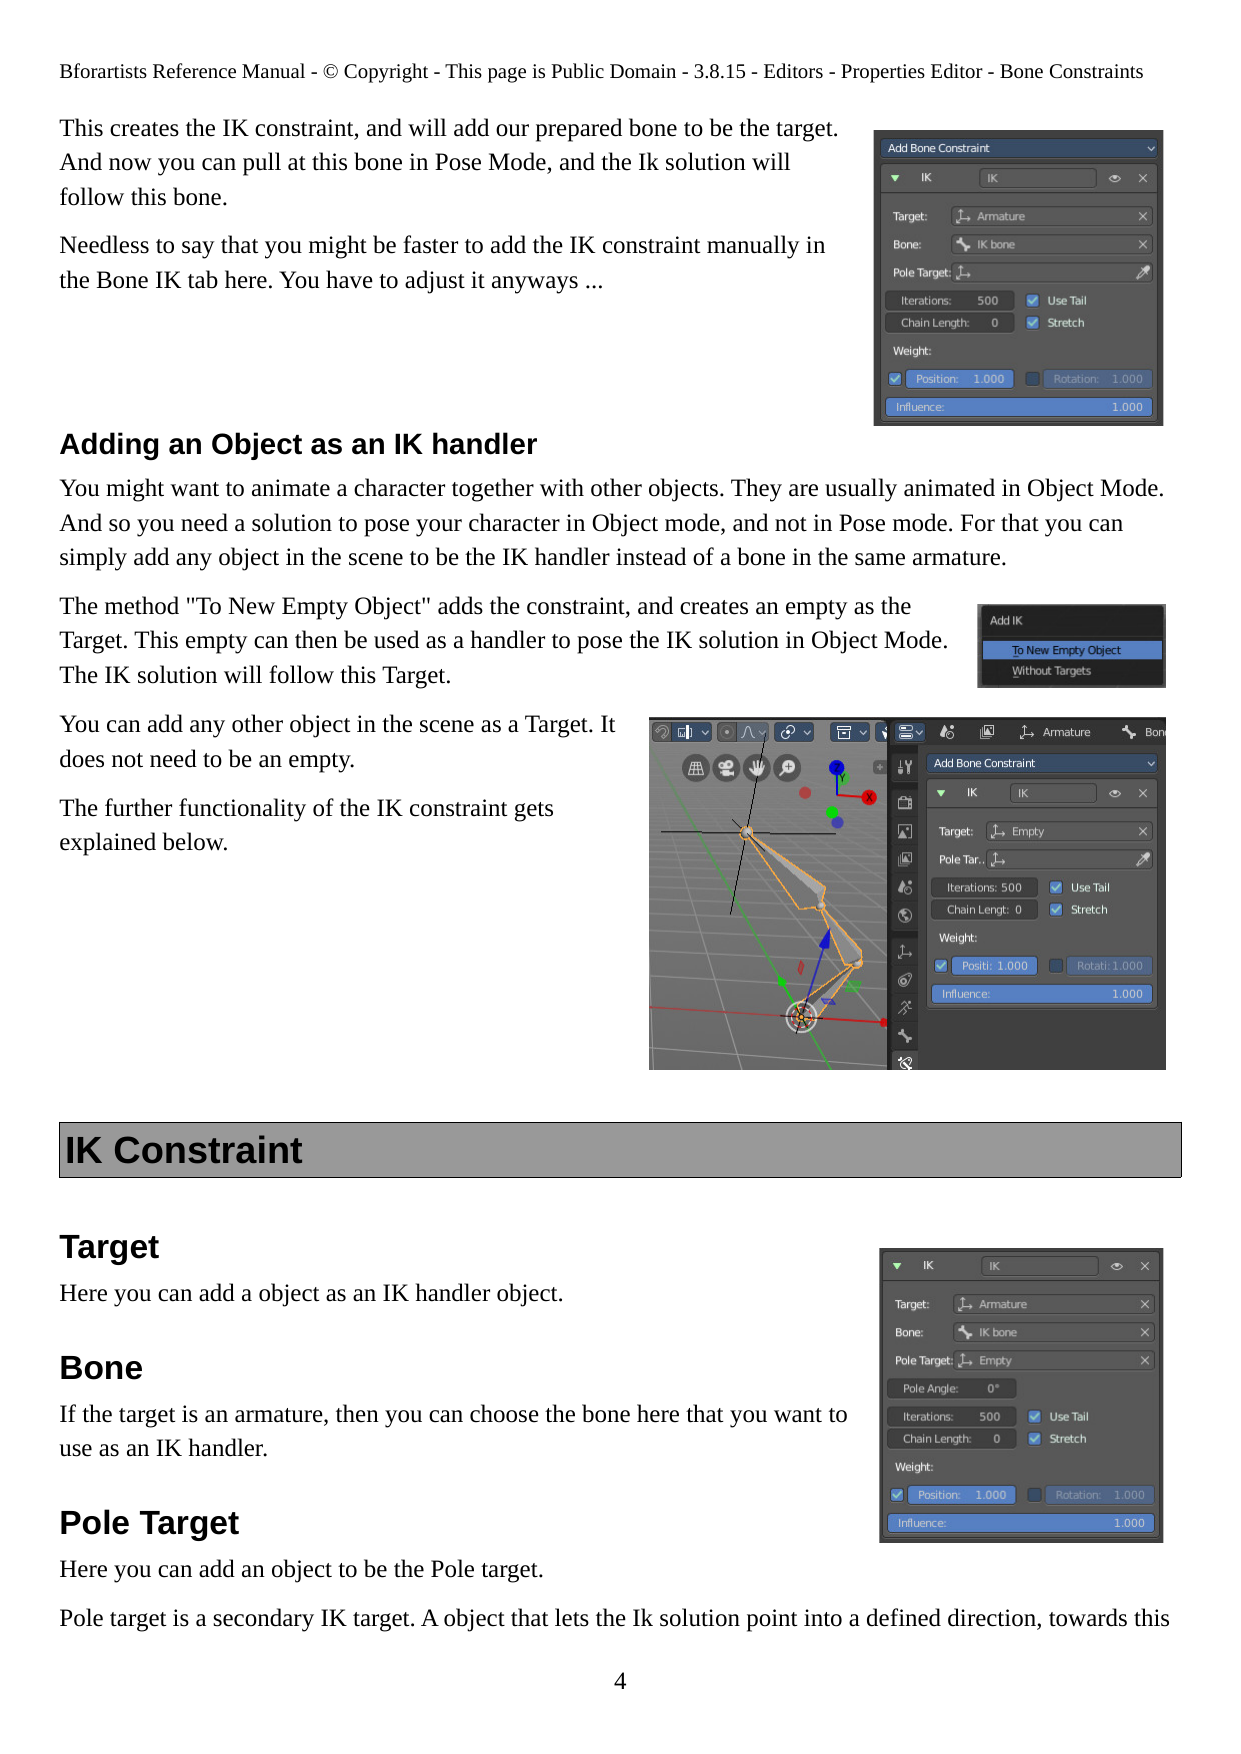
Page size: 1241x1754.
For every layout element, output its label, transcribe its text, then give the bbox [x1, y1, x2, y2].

text You might want to animate a character together with other objects. They are usually animated in Object Mode. And so you need a solution to pose your character in Object mode, and not in Pose mode. For that you can simply add any object in the scene to be the IK handler instead of a bone in the same armature. [59, 473, 1181, 571]
text If the target is an armature, then you can choose the bone here that you want to use as an IK handler. [59, 1399, 879, 1462]
subtitle Bone [59, 1347, 879, 1386]
picture [977, 604, 1166, 688]
text Needless to say that you might be faster to add the IK constraint manually in the Bone IK tab here. You have to adjust it anyways ... [59, 231, 873, 294]
picture [879, 1248, 1164, 1543]
subtitle Adding an Object as an IK handler [59, 427, 1181, 461]
text Here you can add a object as an IK handler object. [59, 1278, 879, 1306]
picture [649, 717, 1166, 1070]
subtitle [1164, 1347, 1181, 1386]
text Pole target is a secondary IK target. A object that lets the Ik solution point into a defined direction, towards this [59, 1603, 1181, 1632]
text You can add any other object in the scene as a Target. It does not need to be an empty. [59, 709, 1181, 772]
picture [873, 130, 1164, 426]
text Here you can add an object to be the Pole target. [59, 1554, 1181, 1583]
subtitle Target [59, 1226, 1181, 1265]
subtitle Pole Target [59, 1503, 879, 1542]
text The further functionality of the IK constraint gets explained below. [59, 793, 649, 856]
table_header IK Constraint [60, 1123, 1181, 1177]
text The method "To New Empty Object" adds the constraint, and creates an empty as the Target. This empty can then be used as a handler to pose the IK solution in Object Mode. The IK solution will follow this Target. [59, 591, 1181, 689]
subtitle [1164, 1503, 1181, 1542]
text This creates the IK constraint, and will add our prepared bone to be the target. And now you can pull at this bone in Pose Mode, and the Ik solution will follow this bone. [59, 113, 1181, 210]
